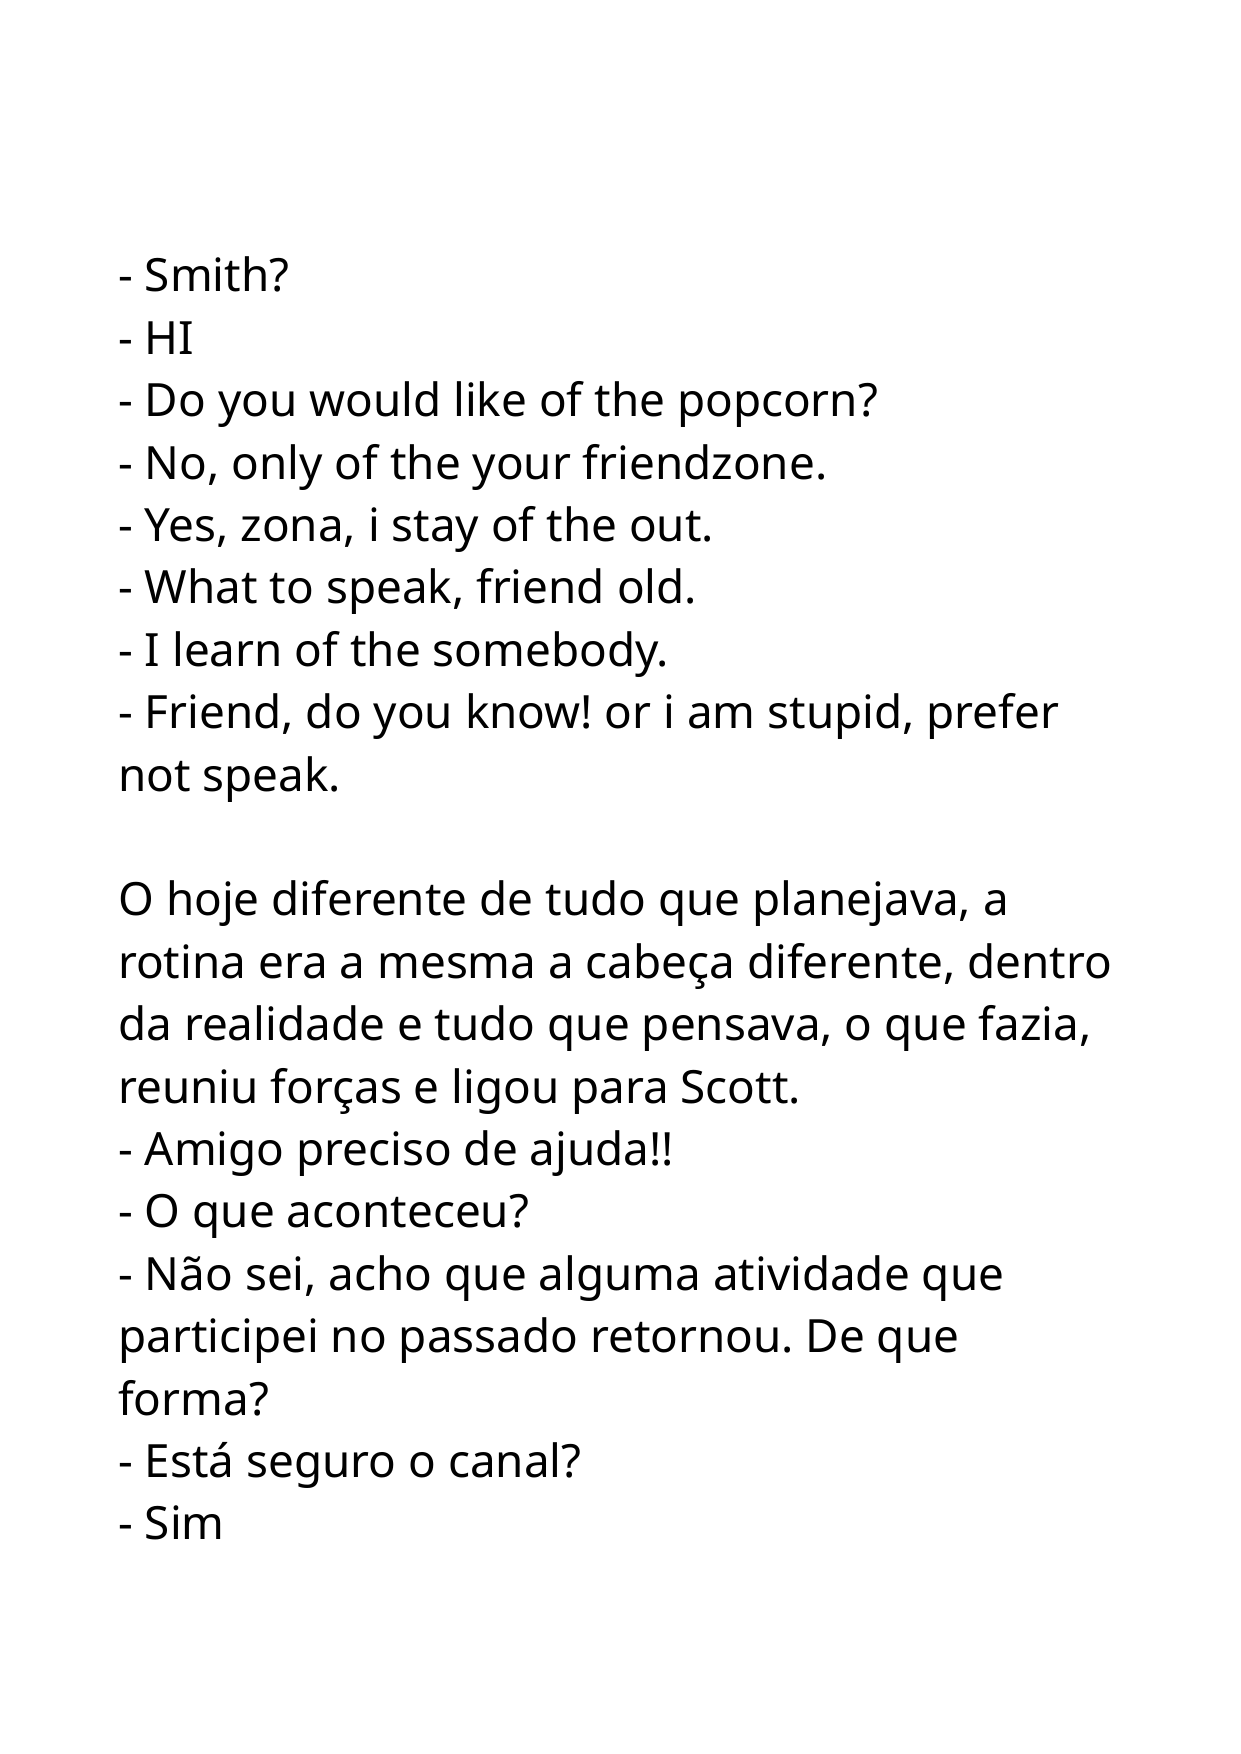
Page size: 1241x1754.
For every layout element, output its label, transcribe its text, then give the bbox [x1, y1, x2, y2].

text - O que aconteceu? [118, 1179, 1122, 1241]
text - Não sei, acho que alguma atividade que participei no passado retornou. De que forma? [118, 1241, 1122, 1428]
text - No, only of the your friendzone. [118, 430, 1122, 492]
text - What to speak, friend old. [118, 555, 1122, 617]
text - Amigo preciso de ajuda!! [118, 1116, 1122, 1179]
text - HI [118, 305, 1122, 368]
text - Do you would like of the popcorn? [118, 368, 1122, 430]
text O hoje diferente de tudo que planejava, a rotina era a mesma a cabeça diferente, dentro da realidade e tudo que pensava, o que fazia, reuniu forças e ligou para Scott. [118, 867, 1122, 1116]
text - Smith? [118, 243, 1122, 305]
text - Friend, do you know! or i am stupid, prefer not speak. [118, 680, 1122, 804]
text - Está seguro o canal? [118, 1428, 1122, 1491]
text - I learn of the somebody. [118, 617, 1122, 680]
text - Sim [118, 1491, 1122, 1553]
text - Yes, zona, i stay of the out. [118, 492, 1122, 555]
